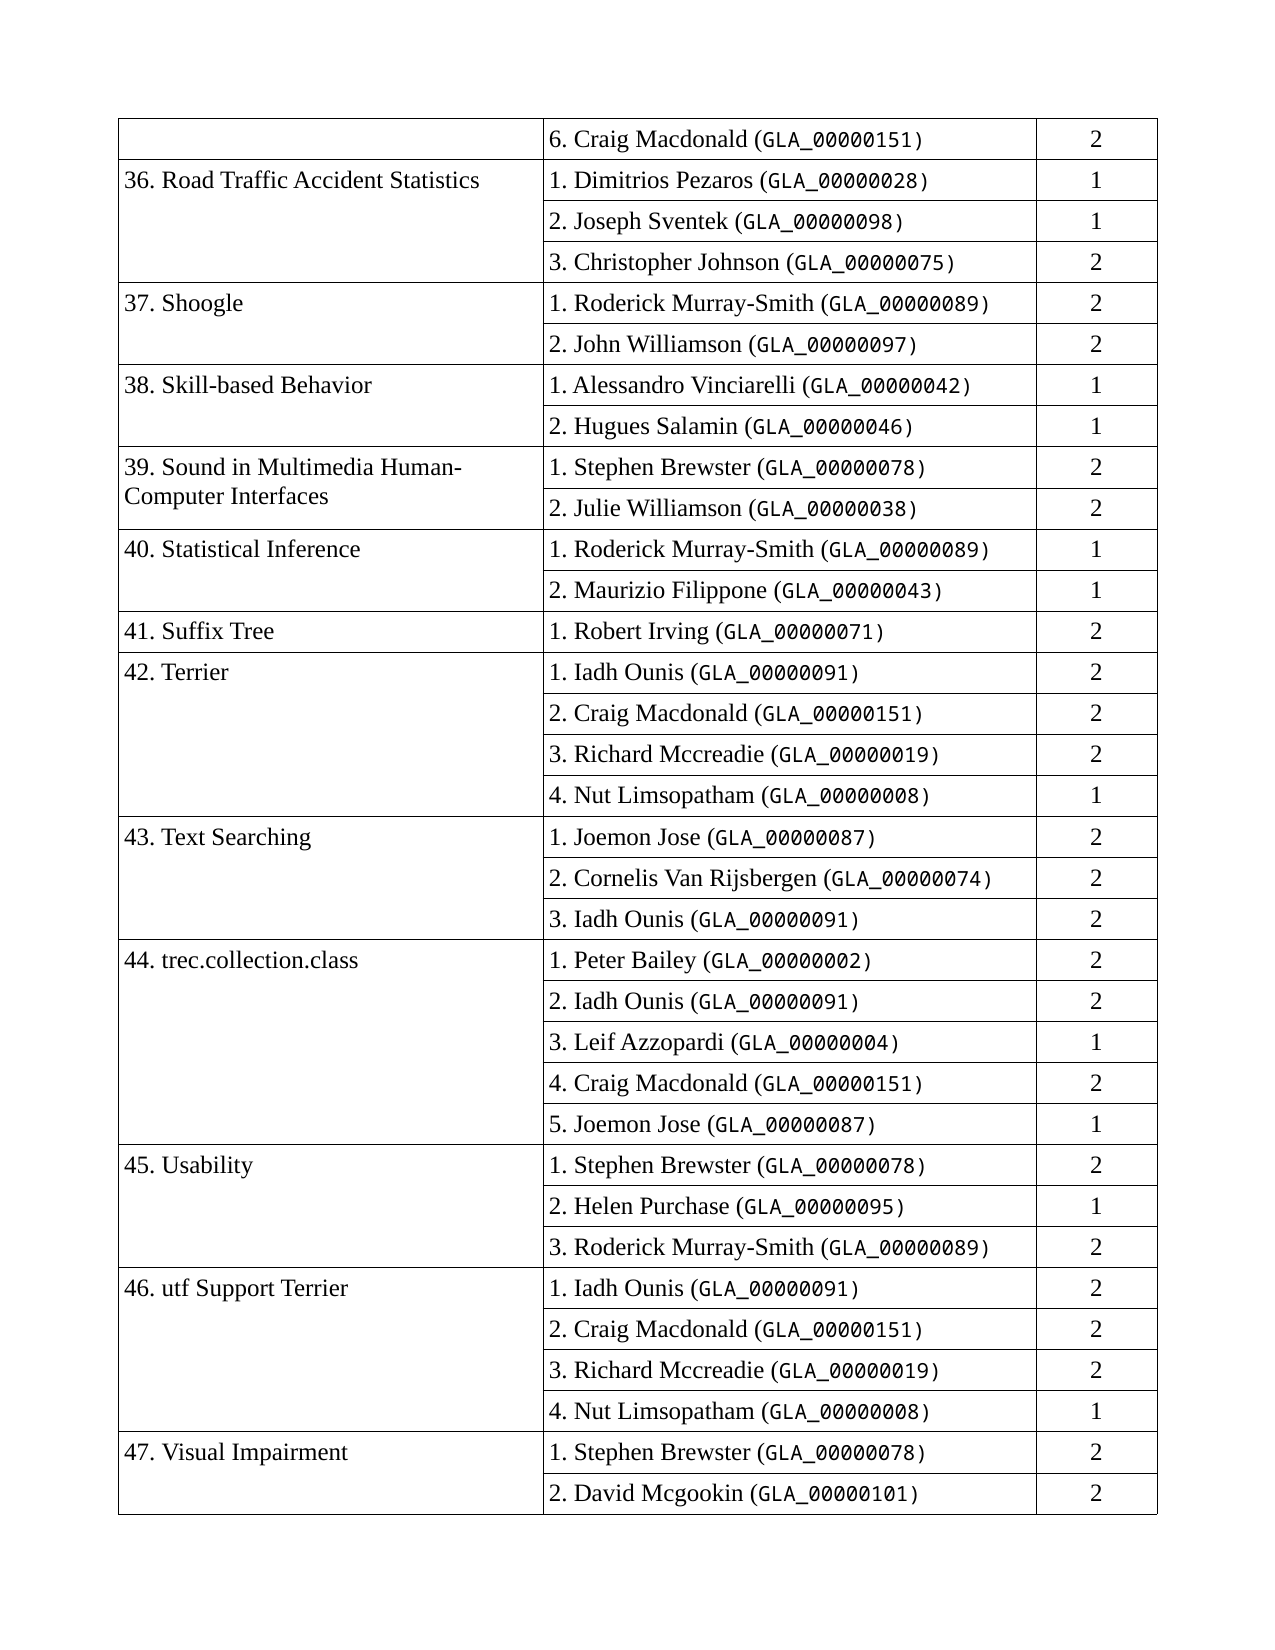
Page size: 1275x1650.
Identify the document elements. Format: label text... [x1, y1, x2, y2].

table_cell 2 [1037, 1309, 1157, 1349]
table_cell 2 [1037, 694, 1157, 734]
table_cell 2 [1037, 653, 1157, 693]
table_cell 44. trec.collection.class [119, 940, 543, 1144]
table_cell 40. Statistical Inference [119, 530, 543, 611]
table_cell 2 [1037, 1227, 1157, 1267]
table_cell 2 [1037, 612, 1157, 652]
table_cell 3. Leif Azzopardi (GLA_00000004) [544, 1022, 1036, 1062]
table_cell 2 [1037, 283, 1157, 323]
table_cell 1. Stephen Brewster (GLA_00000078) [544, 1145, 1036, 1185]
table_cell 2. Maurizio Filippone (GLA_00000043) [544, 571, 1036, 611]
table_cell 2. Craig Macdonald (GLA_00000151) [544, 694, 1036, 734]
table_cell 2 [1037, 324, 1157, 364]
table_cell 46. utf Support Terrier [119, 1268, 543, 1431]
table_cell 1 [1037, 1186, 1157, 1226]
table_cell 2. Iadh Ounis (GLA_00000091) [544, 981, 1036, 1021]
table_cell 1 [1037, 571, 1157, 611]
table_cell 41. Suffix Tree [119, 612, 543, 652]
table_cell 1. Robert Irving (GLA_00000071) [544, 612, 1036, 652]
table_cell 4. Nut Limsopatham (GLA_00000008) [544, 1391, 1036, 1431]
table_cell [119, 119, 543, 159]
table_cell 5. Joemon Jose (GLA_00000087) [544, 1104, 1036, 1144]
table_cell 2 [1037, 1063, 1157, 1103]
table_cell 1 [1037, 1391, 1157, 1431]
table_cell 1 [1037, 365, 1157, 405]
table_cell 3. Roderick Murray-Smith (GLA_00000089) [544, 1227, 1036, 1267]
table_cell 2 [1037, 981, 1157, 1021]
table_cell 45. Usability [119, 1145, 543, 1267]
table_cell 2 [1037, 1474, 1157, 1513]
table_cell 2. Craig Macdonald (GLA_00000151) [544, 1309, 1036, 1349]
table_cell 39. Sound in Multimedia Human-Computer Interfaces [119, 447, 543, 528]
table_cell 2 [1037, 119, 1157, 159]
table_cell 36. Road Traffic Accident Statistics [119, 160, 543, 282]
table_cell 43. Text Searching [119, 817, 543, 939]
table_cell 2. Joseph Sventek (GLA_00000098) [544, 201, 1036, 241]
table_cell 2 [1037, 817, 1157, 857]
table_cell 2 [1037, 447, 1157, 487]
table_cell 1 [1037, 406, 1157, 446]
table_cell 1. Roderick Murray-Smith (GLA_00000089) [544, 530, 1036, 569]
table_cell 3. Richard Mccreadie (GLA_00000019) [544, 1350, 1036, 1390]
table_cell 2. Hugues Salamin (GLA_00000046) [544, 406, 1036, 446]
table_cell 1 [1037, 201, 1157, 241]
table_cell 6. Craig Macdonald (GLA_00000151) [544, 119, 1036, 159]
table_cell 1 [1037, 1104, 1157, 1144]
table_cell 2 [1037, 899, 1157, 939]
table_cell 2 [1037, 1145, 1157, 1185]
table_cell 1. Peter Bailey (GLA_00000002) [544, 940, 1036, 980]
table_cell 2 [1037, 940, 1157, 980]
table_cell 3. Christopher Johnson (GLA_00000075) [544, 242, 1036, 282]
table_cell 2 [1037, 735, 1157, 775]
table_cell 2 [1037, 242, 1157, 282]
table_cell 2 [1037, 1432, 1157, 1472]
table_cell 1. Stephen Brewster (GLA_00000078) [544, 447, 1036, 487]
table_cell 2. John Williamson (GLA_00000097) [544, 324, 1036, 364]
table_cell 2 [1037, 858, 1157, 898]
table_cell 2. Cornelis Van Rijsbergen (GLA_00000074) [544, 858, 1036, 898]
table_cell 3. Iadh Ounis (GLA_00000091) [544, 899, 1036, 939]
table_cell 4. Nut Limsopatham (GLA_00000008) [544, 776, 1036, 816]
table_cell 3. Richard Mccreadie (GLA_00000019) [544, 735, 1036, 775]
table_cell 1 [1037, 530, 1157, 569]
table_cell 1. Iadh Ounis (GLA_00000091) [544, 1268, 1036, 1308]
table_cell 2. Helen Purchase (GLA_00000095) [544, 1186, 1036, 1226]
table_cell 37. Shoogle [119, 283, 543, 364]
table_cell 2 [1037, 1350, 1157, 1390]
table_cell 1 [1037, 160, 1157, 200]
table_cell 42. Terrier [119, 653, 543, 816]
table_cell 1 [1037, 776, 1157, 816]
table_cell 47. Visual Impairment [119, 1432, 543, 1513]
table_cell 2 [1037, 1268, 1157, 1308]
table_cell 1. Iadh Ounis (GLA_00000091) [544, 653, 1036, 693]
table_cell 1. Roderick Murray-Smith (GLA_00000089) [544, 283, 1036, 323]
table_cell 2. Julie Williamson (GLA_00000038) [544, 489, 1036, 528]
table_cell 4. Craig Macdonald (GLA_00000151) [544, 1063, 1036, 1103]
table_cell 2. David Mcgookin (GLA_00000101) [544, 1474, 1036, 1513]
table_cell 1. Dimitrios Pezaros (GLA_00000028) [544, 160, 1036, 200]
table_cell 1. Alessandro Vinciarelli (GLA_00000042) [544, 365, 1036, 405]
table_cell 1. Joemon Jose (GLA_00000087) [544, 817, 1036, 857]
table_cell 1. Stephen Brewster (GLA_00000078) [544, 1432, 1036, 1472]
table_cell 2 [1037, 489, 1157, 528]
table_cell 38. Skill-based Behavior [119, 365, 543, 446]
table_cell 1 [1037, 1022, 1157, 1062]
